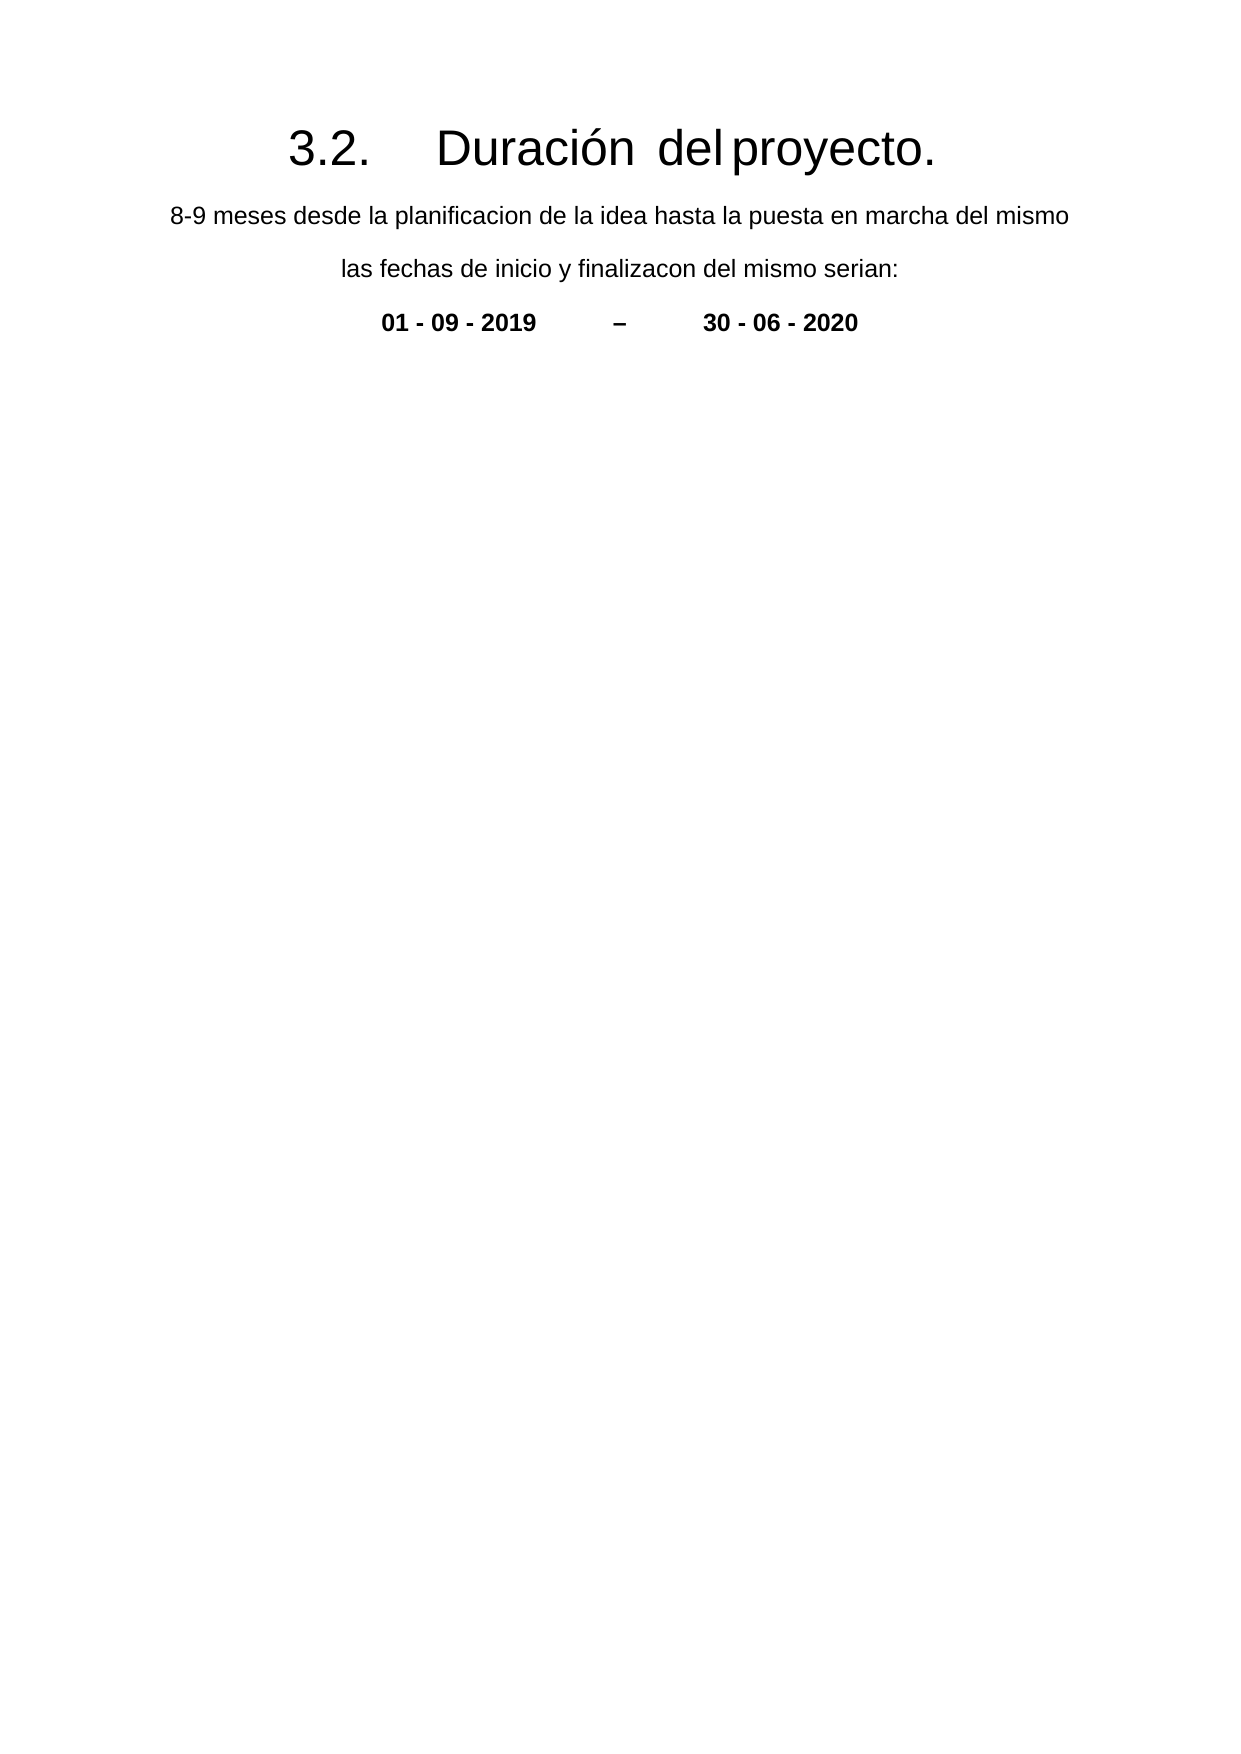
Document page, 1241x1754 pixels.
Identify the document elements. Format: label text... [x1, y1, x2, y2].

title 3.2. Duración del proyecto. [118, 118, 1122, 176]
text 8-9 meses desde la planificacion de la idea hasta la puesta en marcha del mismo [118, 201, 1122, 229]
text las fechas de inicio y finalizacon del mismo serian: [118, 254, 1122, 283]
text 01 - 09 - 2019 – 30 - 06 - 2020 [118, 308, 1122, 337]
